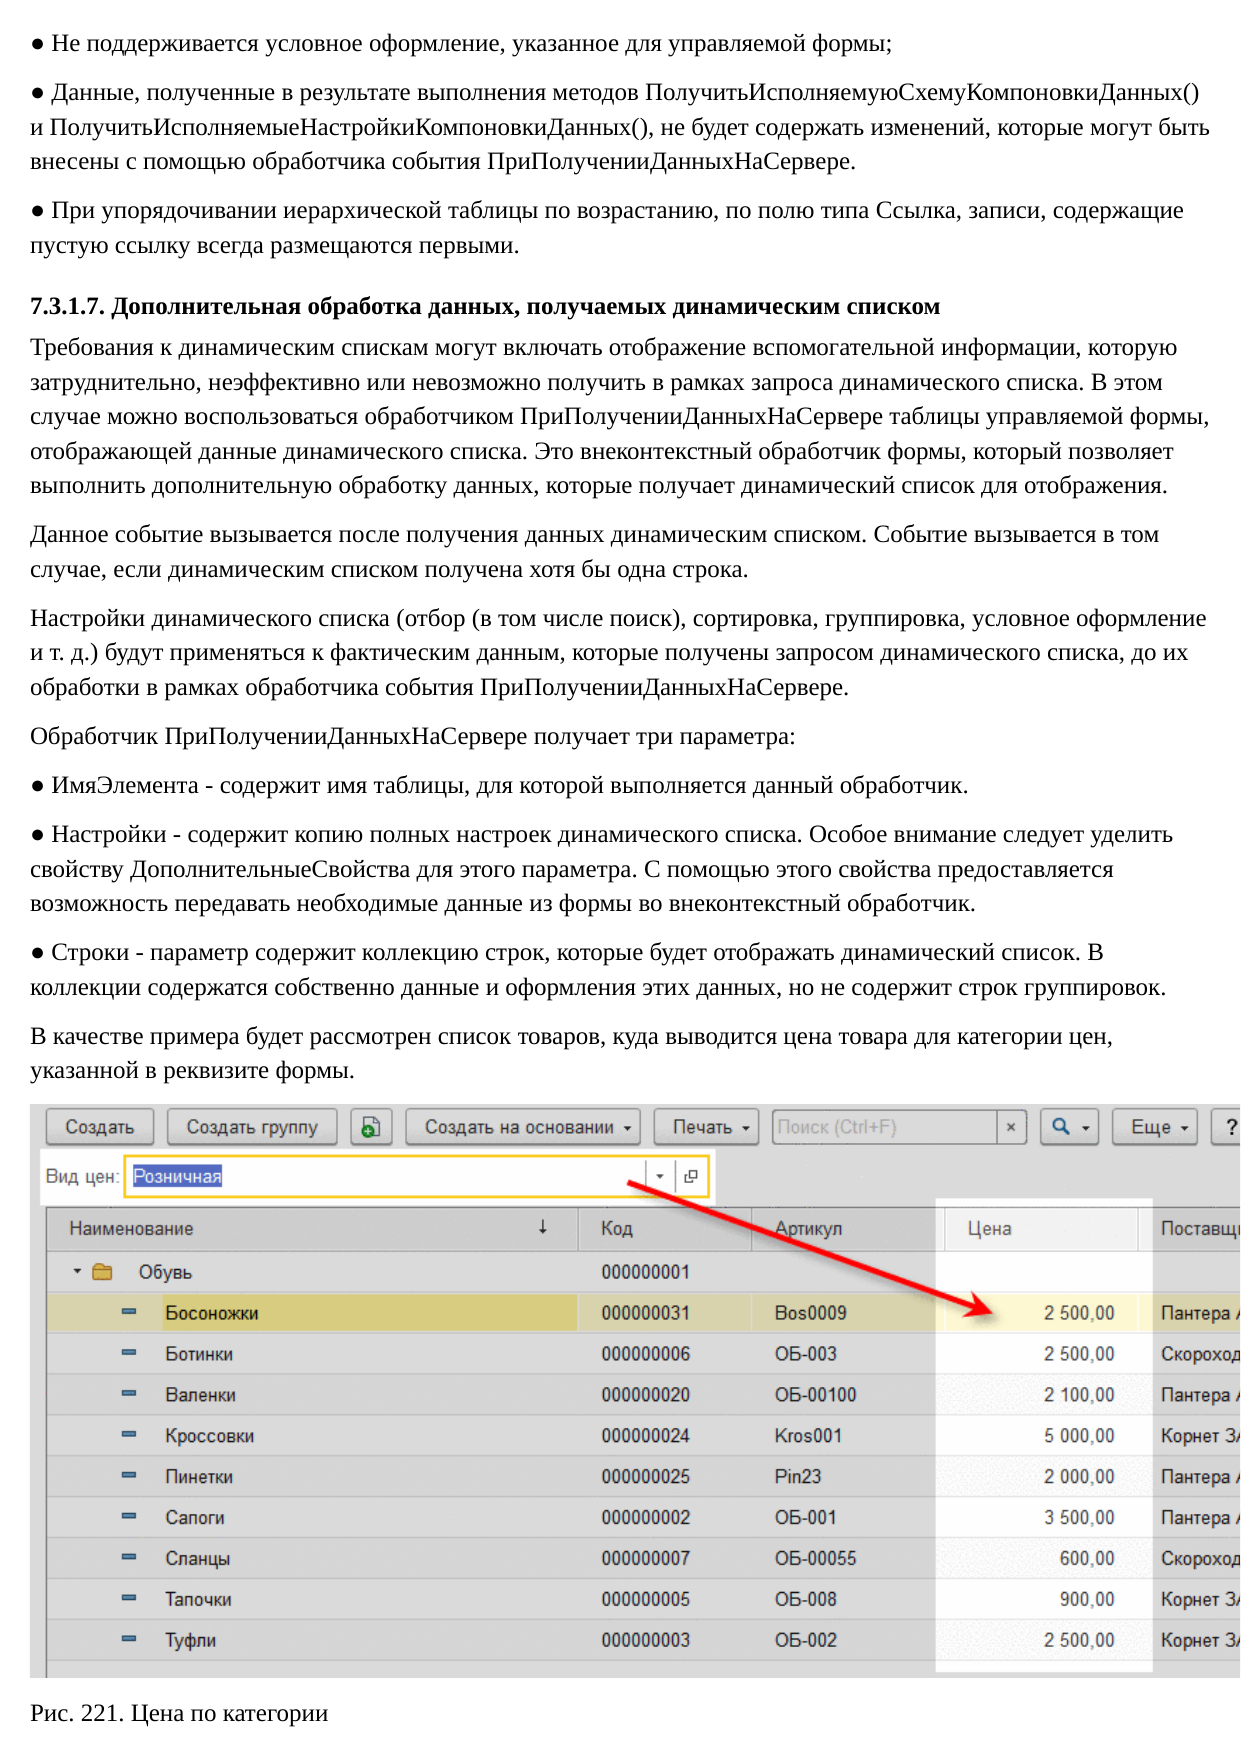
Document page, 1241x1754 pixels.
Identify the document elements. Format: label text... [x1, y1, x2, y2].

text ● Настройки ‑ содержит копию полных настроек динамического списка. Особое внимание следует уделить свойству ДополнительныеСвойства для этого параметра. С помощью этого свойства предоставляется возможность передавать необходимые данные из формы во внеконтекстный обработчик. [30, 819, 1211, 917]
text Требования к динамическим спискам могут включать отображение вспомогательной информации, которую затруднительно, неэффективно или невозможно получить в рамках запроса динамического списка. В этом случае можно воспользоваться обработчиком ПриПолученииДанныхНаСервере таблицы управляемой формы, отображающей данные динамического списка. Это внеконтекстный обработчик формы, который позволяет выполнить дополнительную обработку данных, которые получает динамический список для отображения. [30, 332, 1211, 499]
text ● При упорядочивании иерархической таблицы по возрастанию, по полю типа Ссылка, записи, содержащие пустую ссылку всегда размещаются первыми. [30, 195, 1211, 258]
text Рис. 221. Цена по категории [30, 1698, 1211, 1727]
picture [29, 1104, 1241, 1678]
text ● Не поддерживается условное оформление, указанное для управляемой формы; [30, 28, 1211, 57]
text ● Данные, полученные в результате выполнения методов ПолучитьИсполняемуюСхемуКомпоновкиДанных() и ПолучитьИсполняемыеНастройкиКомпоновкиДанных(), не будет содержать изменений, которые могут быть внесены с помощью обработчика события ПриПолученииДанныхНаСервере. [30, 77, 1211, 175]
text ● ИмяЭлемента ‑ содержит имя таблицы, для которой выполняется данный обработчик. [30, 770, 1211, 799]
text Данное событие вызывается после получения данных динамическим списком. Событие вызывается в том случае, если динамическим списком получена хотя бы одна строка. [30, 519, 1211, 583]
text В качестве примера будет рассмотрен список товаров, куда выводится цена товара для категории цен, указанной в реквизите формы. [30, 1021, 1211, 1084]
text Настройки динамического списка (отбор (в том числе поиск), сортировка, группировка, условное оформление и т. д.) будут применяться к фактическим данным, которые получены запросом динамического списка, до их обработки в рамках обработчика события ПриПолученииДанныхНаСервере. [30, 603, 1211, 701]
text Обработчик ПриПолученииДанныхНаСервере получает три параметра: [30, 721, 1211, 750]
subtitle 7.3.1.7. Дополнительная обработка данных, получаемых динамическим списком [30, 291, 1211, 320]
text ● Строки ‑ параметр содержит коллекцию строк, которые будет отображать динамический список. В коллекции содержатся собственно данные и оформления этих данных, но не содержит строк группировок. [30, 937, 1211, 1000]
